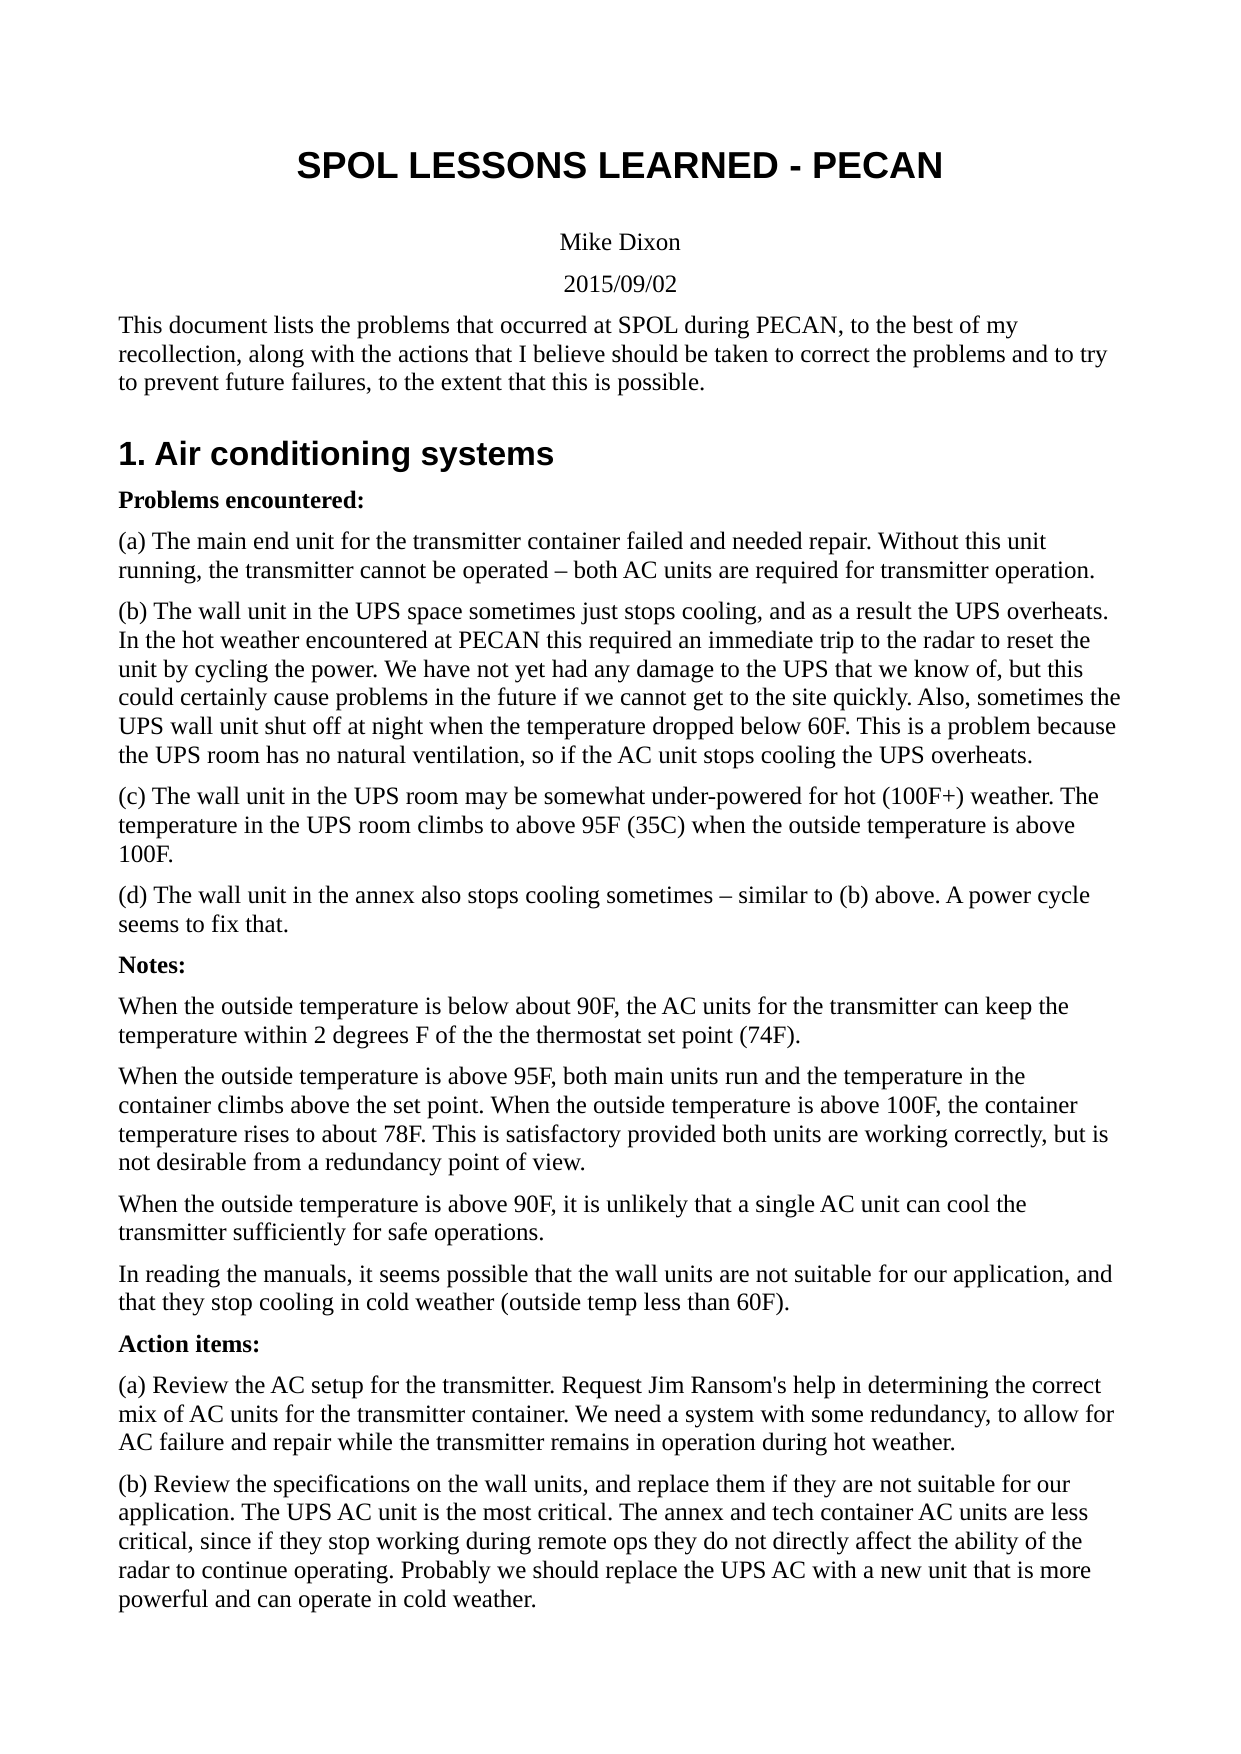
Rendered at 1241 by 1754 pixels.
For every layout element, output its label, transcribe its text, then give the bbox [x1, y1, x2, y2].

text Notes: [118, 950, 1122, 979]
subtitle 1. Air conditioning systems [118, 434, 1122, 472]
text When the outside temperature is below about 90F, the AC units for the transmitter can keep the temperature within 2 degrees F of the the thermostat set point (74F). [118, 991, 1122, 1049]
text Mike Dixon [118, 227, 1122, 256]
text 2015/09/02 [118, 269, 1122, 297]
text (d) The wall unit in the annex also stops cooling sometimes – similar to (b) above. A power cycle seems to fix that. [118, 880, 1122, 937]
title SPOL LESSONS LEARNED - PECAN [118, 143, 1122, 186]
text (a) Review the AC setup for the transmitter. Request Jim Ransom's help in determining the correct mix of AC units for the transmitter container. We need a system with some redundancy, to allow for AC failure and repair while the transmitter remains in operation during hot weather. [118, 1370, 1122, 1456]
text When the outside temperature is above 90F, it is unlikely that a single AC unit can cool the transmitter sufficiently for safe operations. [118, 1189, 1122, 1246]
text Problems encountered: [118, 485, 1122, 514]
text (b) Review the specifications on the wall units, and replace them if they are not suitable for our application. The UPS AC unit is the most critical. The annex and tech container AC units are less critical, since if they stop working during remote ops they do not directly affect the ability of the radar to continue operating. Probably we should replace the UPS AC with a new unit that is more powerful and can operate in cold weather. [118, 1469, 1122, 1612]
text In reading the manuals, it seems possible that the wall units are not suitable for our application, and that they stop cooling in cold weather (outside temp less than 60F). [118, 1259, 1122, 1316]
text When the outside temperature is above 95F, both main units run and the temperature in the container climbs above the set point. When the outside temperature is above 100F, the container temperature rises to about 78F. This is satisfactory provided both units are working correctly, but is not desirable from a redundancy point of view. [118, 1061, 1122, 1176]
text This document lists the problems that occurred at SPOL during PECAN, to the best of my recollection, along with the actions that I believe should be taken to correct the problems and to try to prevent future failures, to the extent that this is possible. [118, 310, 1122, 396]
text (b) The wall unit in the UPS space sometimes just stops cooling, and as a result the UPS overheats. In the hot weather encountered at PECAN this required an immediate trip to the radar to reset the unit by cycling the power. We have not yet had any damage to the UPS that we know of, but this could certainly cause problems in the future if we cannot get to the site quickly. Also, sometimes the UPS wall unit shut off at night when the temperature dropped below 60F. This is a problem because the UPS room has no natural ventilation, so if the AC unit stops cooling the UPS overheats. [118, 596, 1122, 769]
text Action items: [118, 1329, 1122, 1357]
text (c) The wall unit in the UPS room may be somewhat under-powered for hot (100F+) weather. The temperature in the UPS room climbs to above 95F (35C) when the outside temperature is above 100F. [118, 781, 1122, 867]
text (a) The main end unit for the transmitter container failed and needed repair. Without this unit running, the transmitter cannot be operated – both AC units are required for transmitter operation. [118, 526, 1122, 584]
